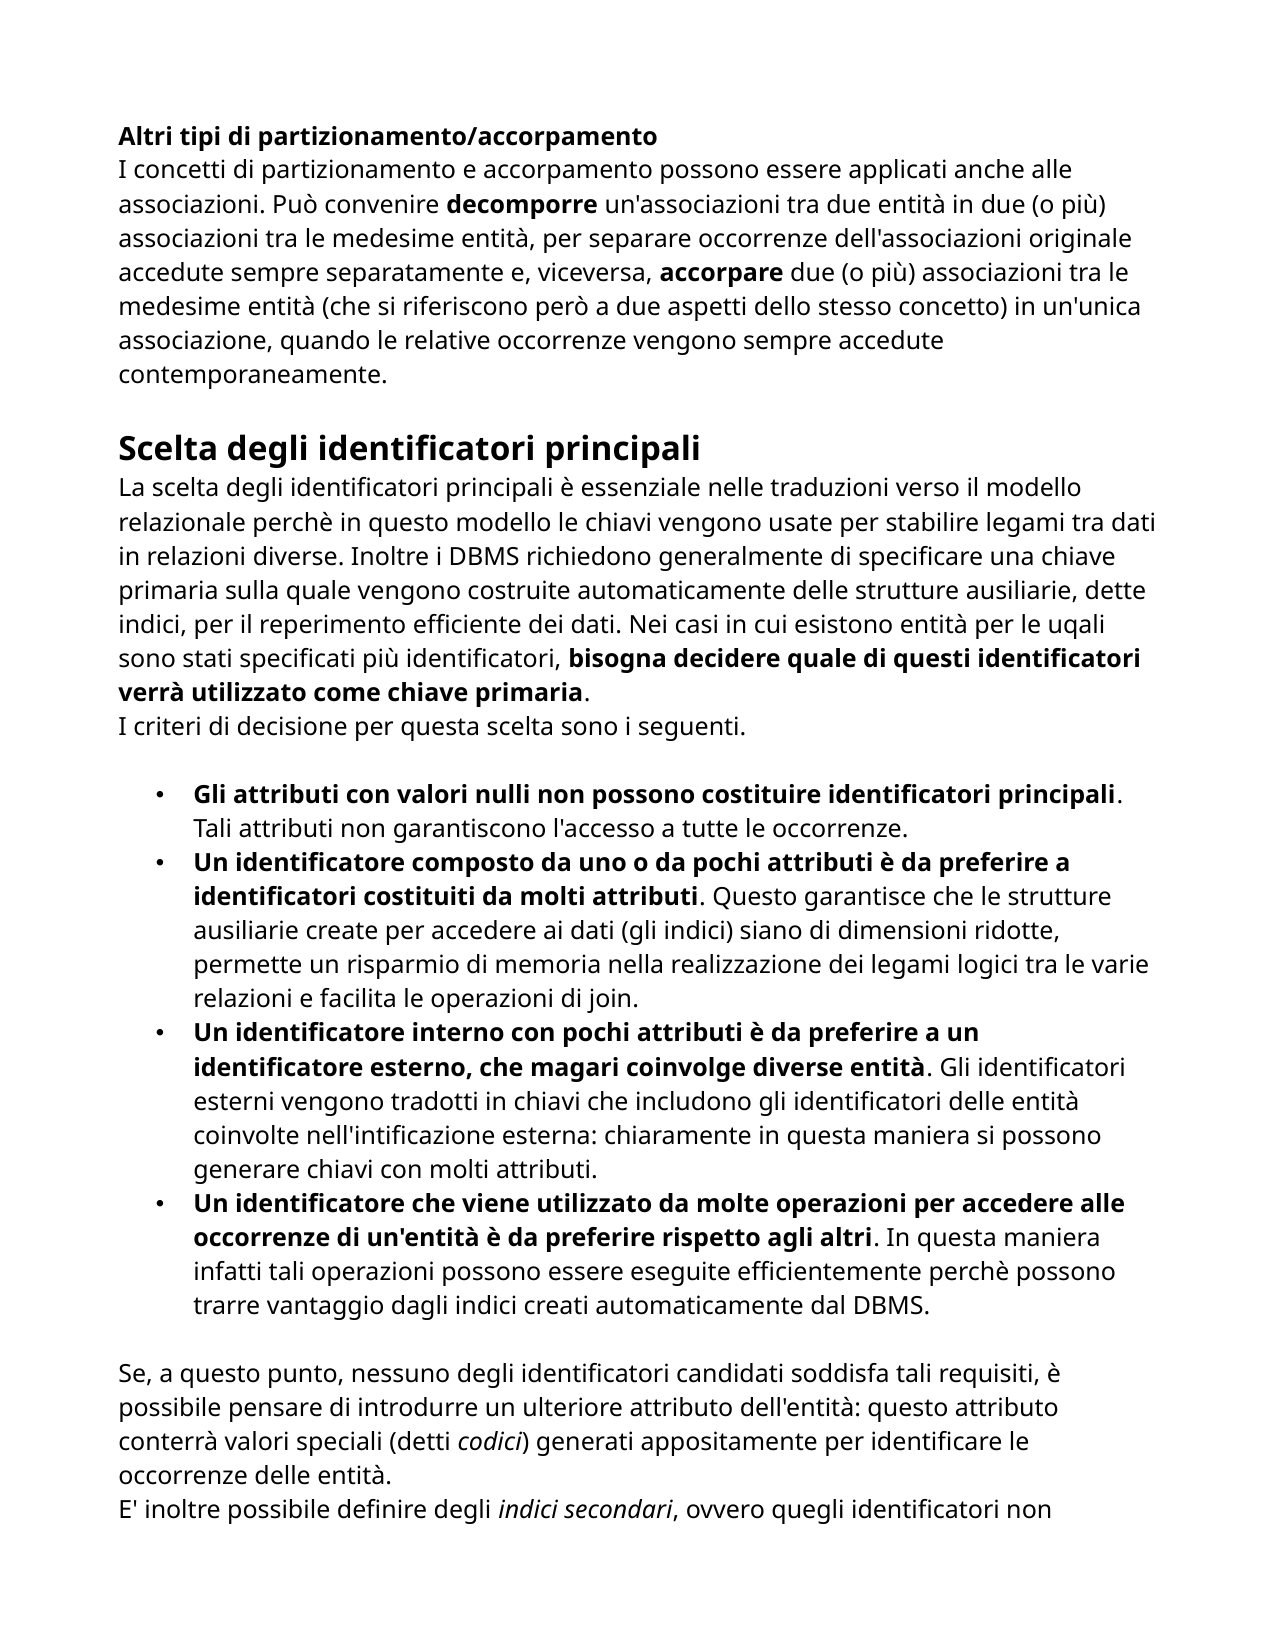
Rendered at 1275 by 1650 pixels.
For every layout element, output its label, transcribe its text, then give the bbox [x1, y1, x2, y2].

text Se, a questo punto, nessuno degli identificatori candidati soddisfa tali requisiti, è possibile pensare di introdurre un ulteriore attributo dell'entità: questo attributo conterrà valori speciali (detti codici) generati appositamente per identificare le occorrenze delle entità. [118, 1356, 1157, 1492]
list Un identificatore composto da uno o da pochi attributi è da preferire a identificatori costituiti da molti attributi. Questo garantisce che le strutture ausiliarie create per accedere ai dati (gli indici) siano di dimensioni ridotte, permette un risparmio di memoria nella realizzazione dei legami logici tra le varie relazioni e facilita le operazioni di join. [156, 845, 1157, 1015]
text Altri tipi di partizionamento/accorpamento [118, 118, 1157, 152]
text I criteri di decisione per questa scelta sono i seguenti. [118, 708, 1157, 743]
text Scelta degli identificatori principali [118, 425, 1157, 470]
text I concetti di partizionamento e accorpamento possono essere applicati anche alle associazioni. Può convenire decomporre un'associazioni tra due entità in due (o più) associazioni tra le medesime entità, per separare occorrenze dell'associazioni originale accedute sempre separatamente e, viceversa, accorpare due (o più) associazioni tra le medesime entità (che si riferiscono però a due aspetti dello stesso concetto) in un'unica associazione, quando le relative occorrenze vengono sempre accedute contemporaneamente. [118, 152, 1157, 391]
list Un identificatore interno con pochi attributi è da preferire a un identificatore esterno, che magari coinvolge diverse entità. Gli identificatori esterni vengono tradotti in chiavi che includono gli identificatori delle entità coinvolte nell'intificazione esterna: chiaramente in questa maniera si possono generare chiavi con molti attributi. [156, 1015, 1157, 1185]
list Un identificatore che viene utilizzato da molte operazioni per accedere alle occorrenze di un'entità è da preferire rispetto agli altri. In questa maniera infatti tali operazioni possono essere eseguite efficientemente perchè possono trarre vantaggio dagli indici creati automaticamente dal DBMS. [156, 1185, 1157, 1322]
list Gli attributi con valori nulli non possono costituire identificatori principali. Tali attributi non garantiscono l'accesso a tutte le occorrenze. [156, 777, 1157, 845]
text E' inoltre possibile definire degli indici secondari, ovvero quegli identificatori non [118, 1492, 1157, 1526]
text La scelta degli identificatori principali è essenziale nelle traduzioni verso il modello relazionale perchè in questo modello le chiavi vengono usate per stabilire legami tra dati in relazioni diverse. Inoltre i DBMS richiedono generalmente di specificare una chiave primaria sulla quale vengono costruite automaticamente delle strutture ausiliarie, dette indici, per il reperimento efficiente dei dati. Nei casi in cui esistono entità per le uqali sono stati specificati più identificatori, bisogna decidere quale di questi identificatori verrà utilizzato come chiave primaria. [118, 470, 1157, 708]
